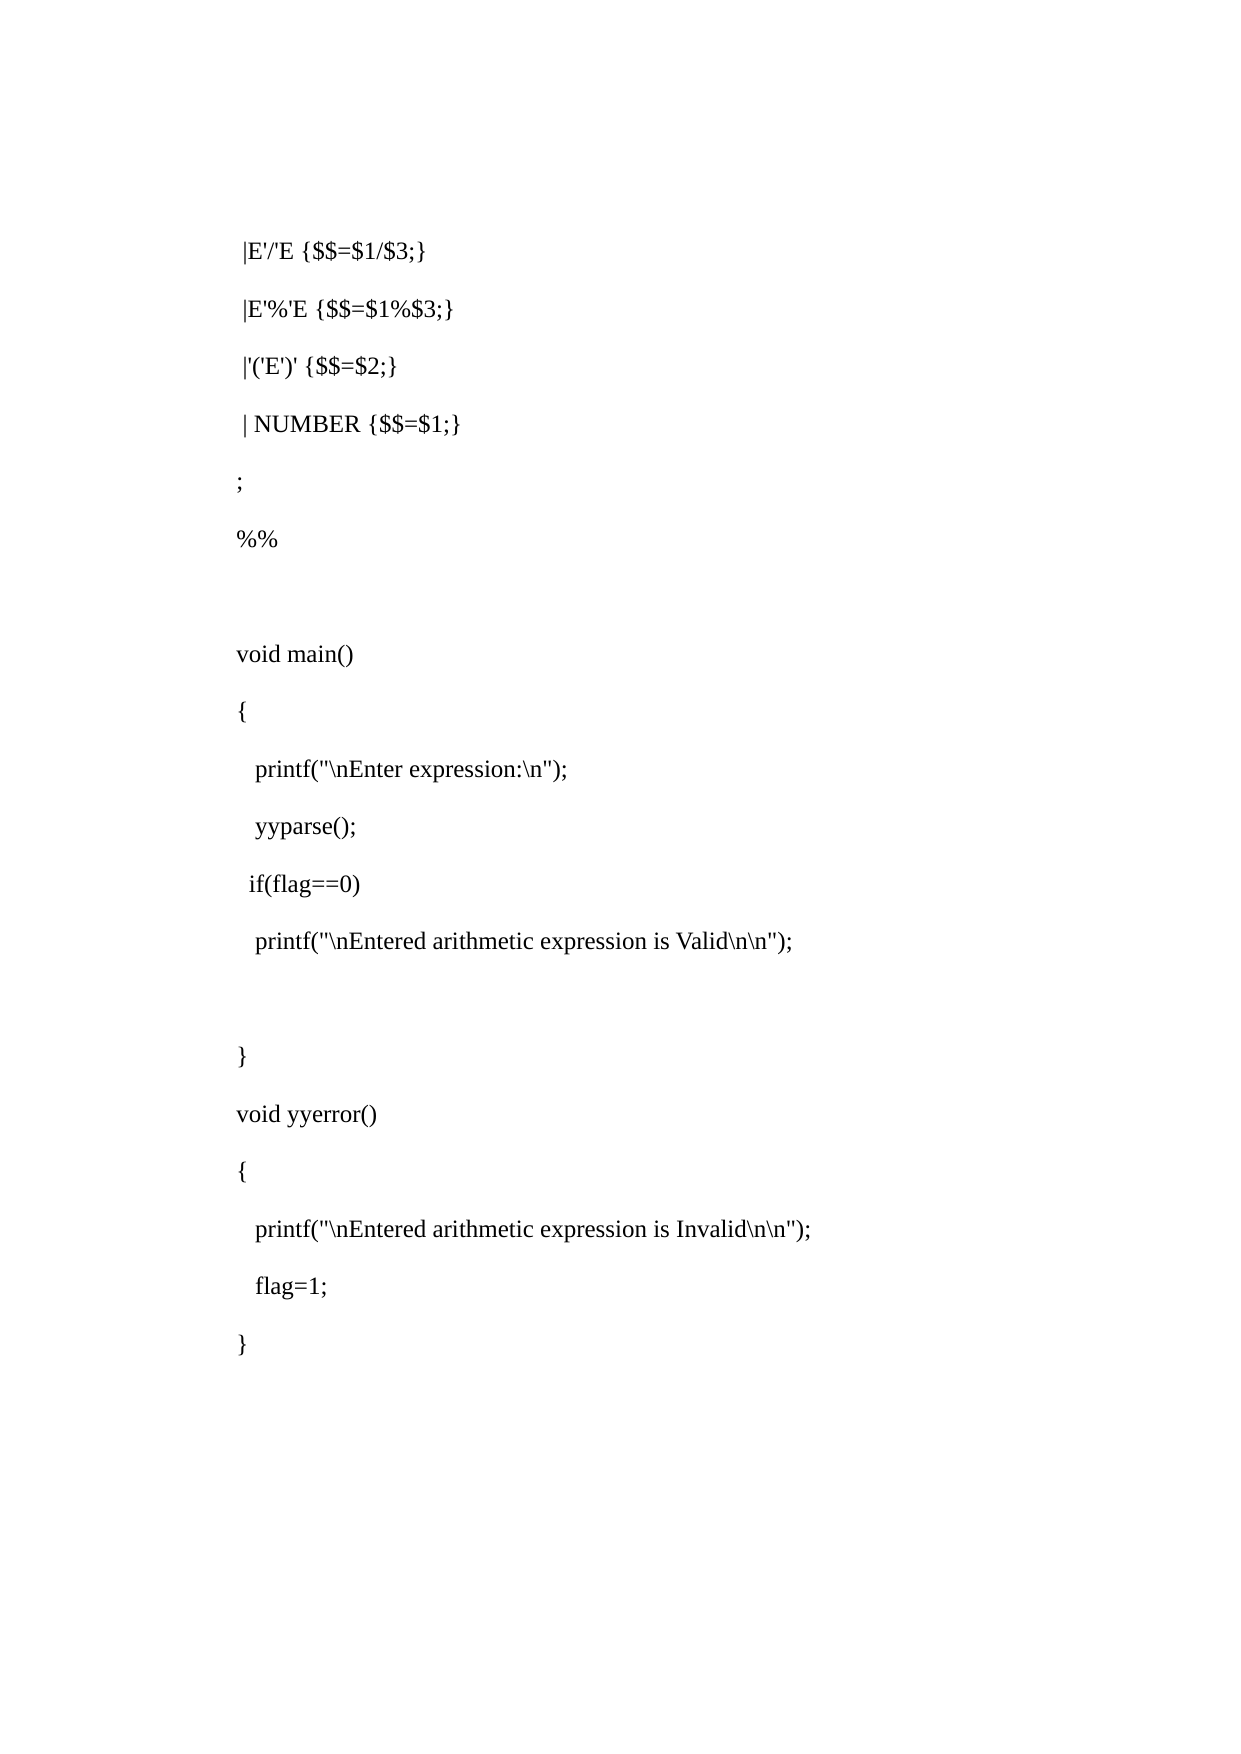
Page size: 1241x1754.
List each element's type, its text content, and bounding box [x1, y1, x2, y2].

text printf("\nEnter expression:\n"); [236, 754, 1004, 782]
text } [236, 1041, 1004, 1070]
text { [236, 696, 1004, 725]
text |E'/'E {$$=$1/$3;} [236, 236, 1004, 265]
text } [236, 1329, 1004, 1357]
text printf("\nEntered arithmetic expression is Invalid\n\n"); [236, 1214, 1004, 1242]
text void main() [236, 639, 1004, 667]
text %% [236, 524, 1004, 552]
text { [236, 1156, 1004, 1185]
text |E'%'E {$$=$1%$3;} [236, 294, 1004, 322]
text ; [236, 466, 1004, 495]
text | NUMBER {$$=$1;} [236, 409, 1004, 437]
text yyparse(); [236, 811, 1004, 840]
text if(flag==0) [236, 869, 1004, 897]
text printf("\nEntered arithmetic expression is Valid\n\n"); [236, 926, 1004, 955]
text |'('E')' {$$=$2;} [236, 351, 1004, 380]
text void yyerror() [236, 1099, 1004, 1127]
text flag=1; [236, 1271, 1004, 1300]
